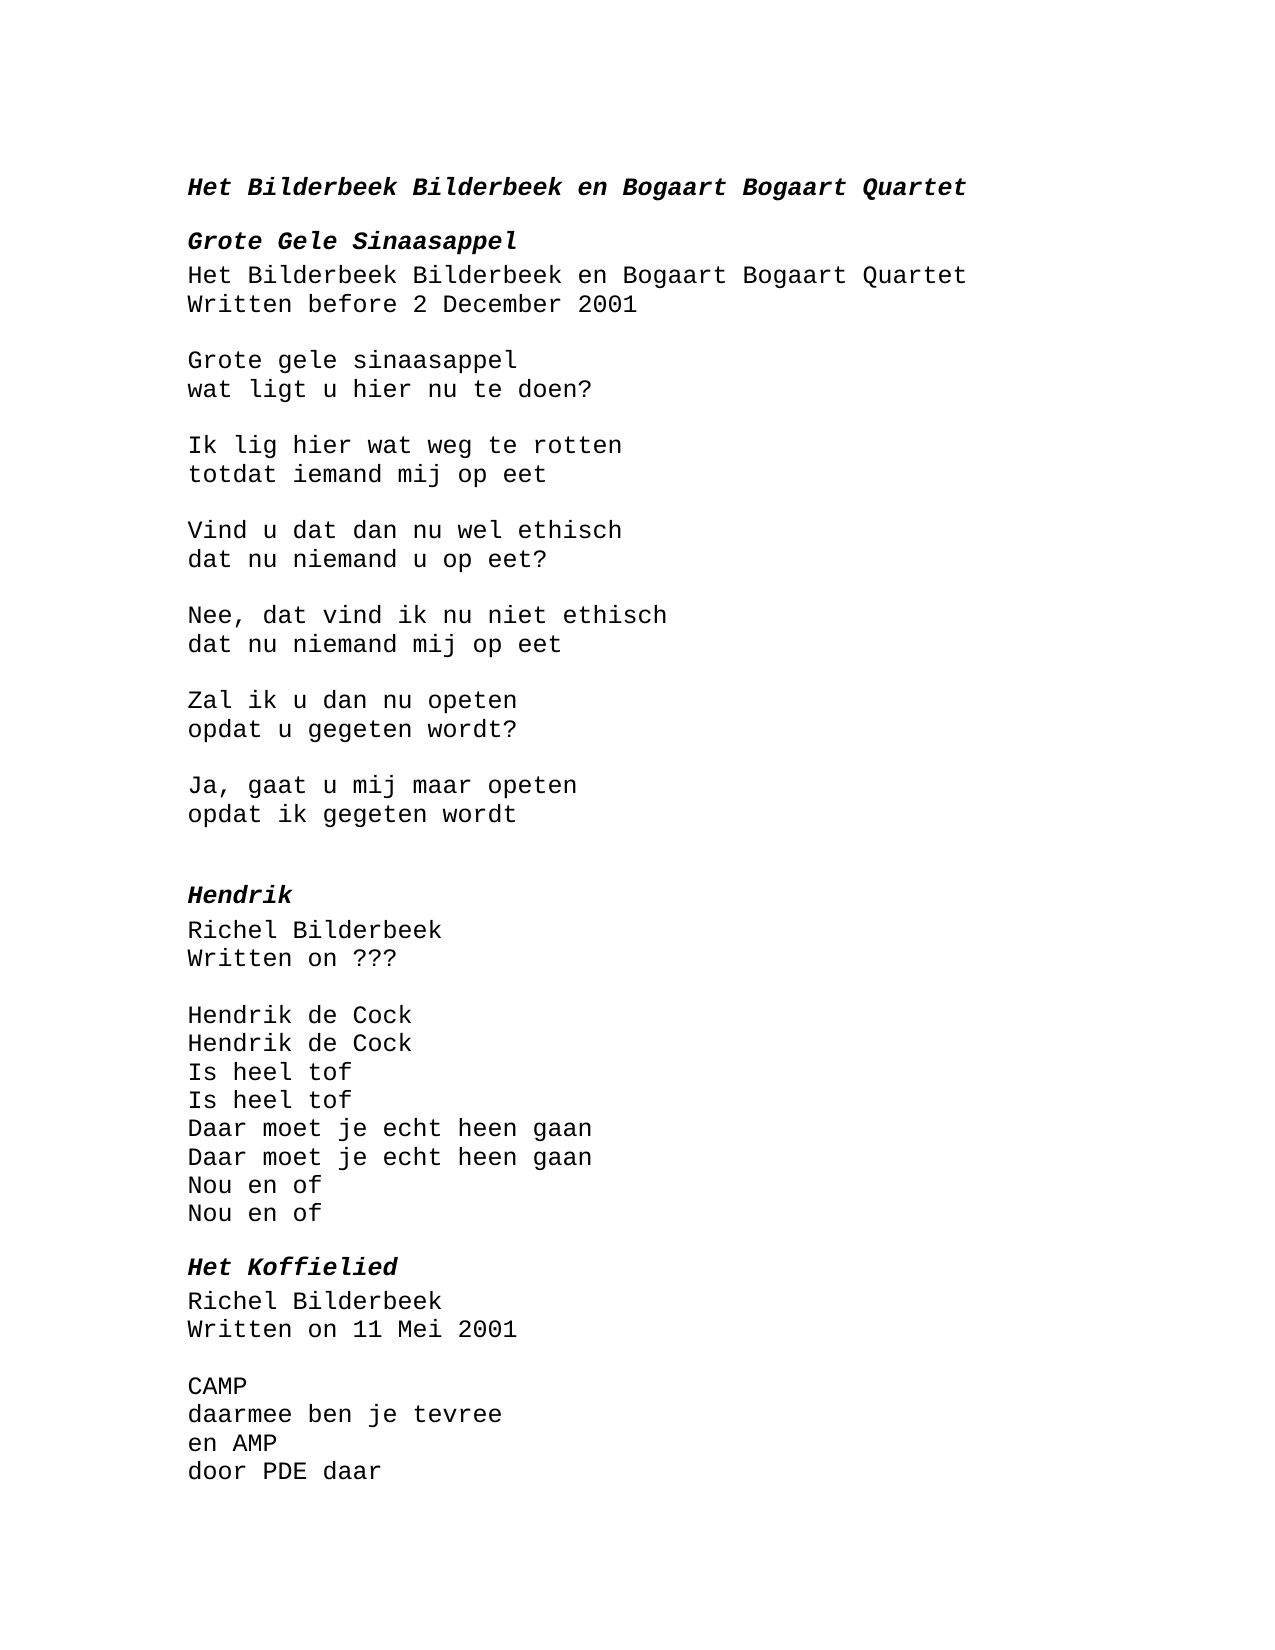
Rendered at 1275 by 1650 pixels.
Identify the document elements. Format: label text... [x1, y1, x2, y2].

text wat ligt u hier nu te doen? [187, 376, 1087, 404]
text en AMP [187, 1430, 1087, 1459]
text Daar moet je echt heen gaan [187, 1144, 1087, 1172]
text Richel Bilderbeek [187, 1289, 1087, 1317]
text daarmee ben je tevree [187, 1402, 1087, 1430]
text Ik lig hier wat weg te rotten [187, 433, 1087, 461]
text Nee, dat vind ik nu niet ethisch [187, 603, 1087, 631]
text dat nu niemand u op eet? [187, 546, 1087, 574]
text totdat iemand mij op eet [187, 461, 1087, 489]
text Grote gele sinaasappel [187, 348, 1087, 376]
text Hendrik de Cock [187, 1002, 1087, 1031]
text Written on 11 Mei 2001 [187, 1317, 1087, 1345]
subtitle Hendrik [187, 883, 1087, 911]
text Is heel tof [187, 1059, 1087, 1087]
text Written on ??? [187, 946, 1087, 974]
text Daar moet je echt heen gaan [187, 1116, 1087, 1144]
text opdat u gegeten wordt? [187, 716, 1087, 744]
text Is heel tof [187, 1087, 1087, 1116]
text Hendrik de Cock [187, 1031, 1087, 1059]
text Written before 2 December 2001 [187, 291, 1087, 319]
text opdat ik gegeten wordt [187, 801, 1087, 829]
subtitle Het Koffielied [187, 1254, 1087, 1282]
subtitle Grote Gele Sinaasappel [187, 228, 1087, 257]
text door PDE daar [187, 1459, 1087, 1487]
text Richel Bilderbeek [187, 917, 1087, 946]
subtitle Het Bilderbeek Bilderbeek en Bogaart Bogaart Quartet [187, 175, 1087, 203]
text dat nu niemand mij op eet [187, 631, 1087, 659]
text Zal ik u dan nu opeten [187, 688, 1087, 716]
text Het Bilderbeek Bilderbeek en Bogaart Bogaart Quartet [187, 263, 1087, 291]
text Nou en of [187, 1172, 1087, 1201]
text CAMP [187, 1374, 1087, 1402]
text Ja, gaat u mij maar opeten [187, 773, 1087, 801]
text Nou en of [187, 1201, 1087, 1229]
text Vind u dat dan nu wel ethisch [187, 518, 1087, 546]
